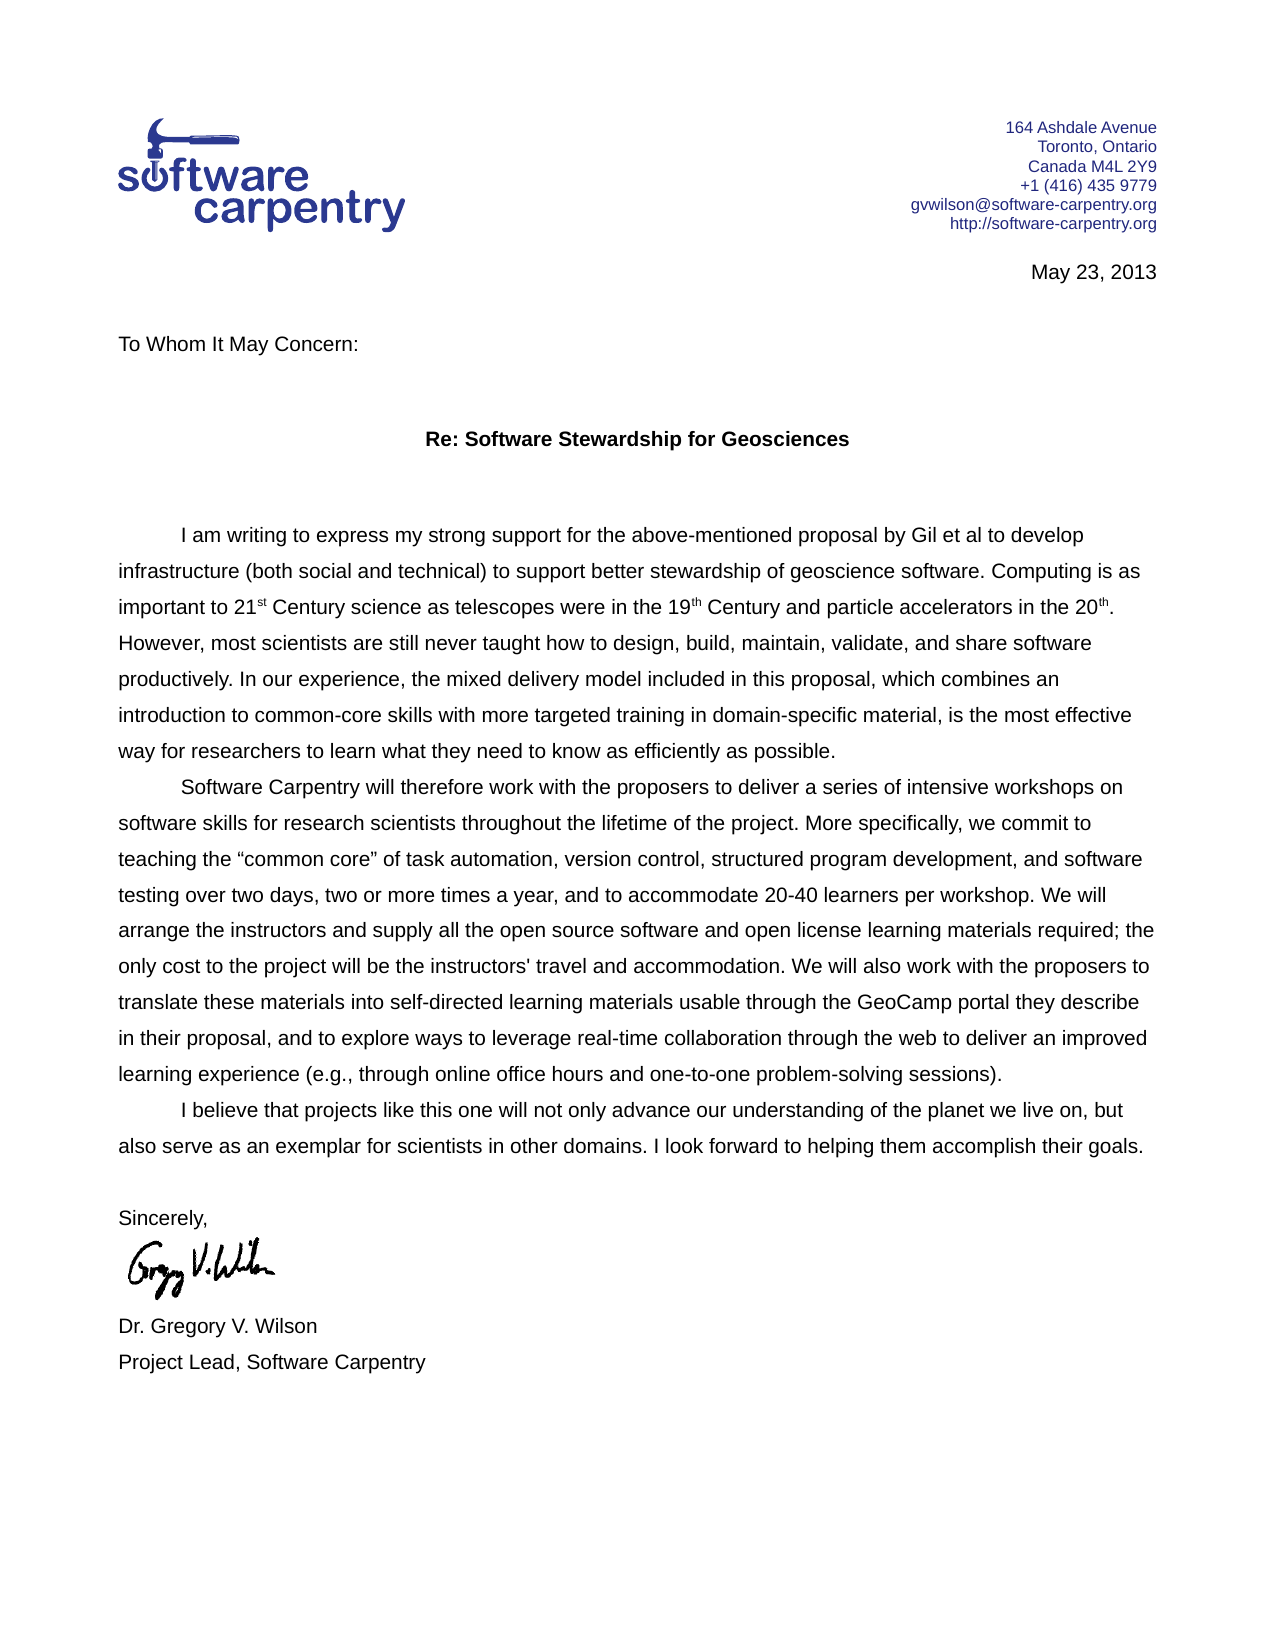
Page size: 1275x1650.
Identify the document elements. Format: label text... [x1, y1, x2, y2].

text [118, 195, 349, 214]
text I am writing to express my strong support for the above-mentioned proposal by Gil et al to develop infrastructure (both social and technical) to support better stewardship of geoscience software. Computing is as important to 21st Century science as telescopes were in the 19th Century and particle accelerators in the 20th. However, most scientists are still never taught how to design, build, maintain, validate, and share software productively. In our experience, the mixed delivery model included in this proposal, which combines an introduction to common-core skills with more targeted training in domain-specific material, is the most effective way for researchers to learn what they need to know as efficiently as possible. [118, 523, 1157, 763]
text gvwilson@software-carpentry.org [356, 195, 1157, 214]
text http://software-carpentry.org [390, 214, 1157, 233]
text [118, 137, 152, 156]
text Software Carpentry will therefore work with the proposers to deliver a series of intensive workshops on software skills for research scientists throughout the lifetime of the project. More specifically, we commit to teaching the “common core” of task automation, version control, structured program development, and software testing over two days, two or more times a year, and to accommodate 20-40 learners per workshop. We will arrange the instructors and supply all the open source software and open license learning materials required; the only cost to the project will be the instructors' travel and accommodation. We will also work with the proposers to translate these materials into self-directed learning materials usable through the GeoCamp portal they describe in their proposal, and to explore ways to leverage real-time collaboration through the web to deliver an improved learning experience (e.g., through online office hours and one-to-one problem-solving sessions). [118, 774, 1157, 1086]
text Project Lead, Software Carpentry [118, 1349, 1157, 1373]
text Toronto, Ontario [160, 137, 1157, 156]
text Canada M4L 2Y9 [118, 156, 1157, 176]
text I believe that projects like this one will not only advance our understanding of the planet we live on, but also serve as an exemplar for scientists in other domains. I look forward to helping them accomplish their goals. [118, 1098, 1157, 1158]
text 164 Ashdale Avenue [157, 118, 1157, 137]
picture [123, 1231, 286, 1304]
text May 23, 2013 [118, 259, 1157, 283]
text Sincerely, [118, 1206, 1157, 1230]
text +1 (416) 435 9779 [118, 176, 1157, 195]
text [118, 214, 269, 233]
text Re: Software Stewardship for Geosciences [118, 427, 1157, 451]
text [118, 118, 159, 137]
text Dr. Gregory V. Wilson [118, 1314, 1157, 1338]
text [271, 214, 390, 233]
text To Whom It May Concern: [118, 331, 1157, 355]
